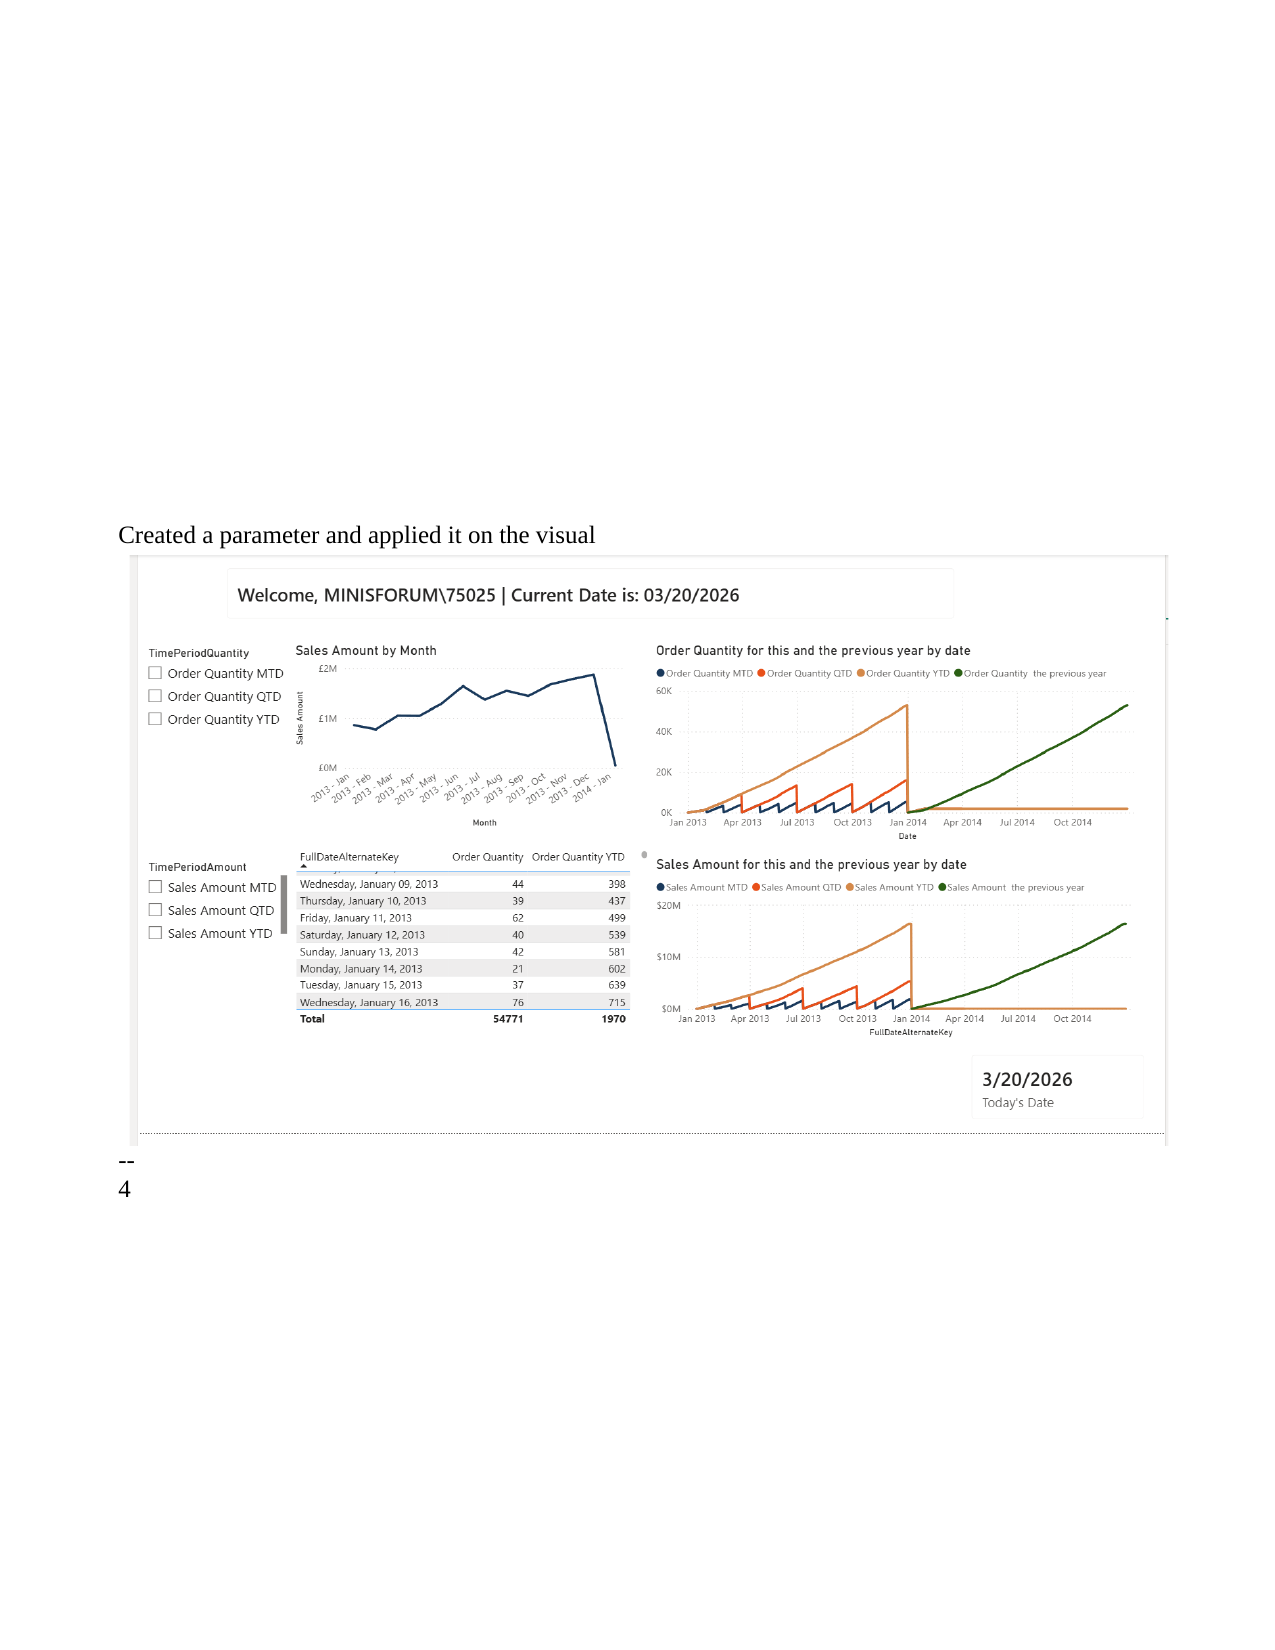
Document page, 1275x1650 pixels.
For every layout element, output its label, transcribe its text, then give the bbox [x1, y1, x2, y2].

picture [129, 555, 1169, 1146]
text Created a parameter and applied it on the visual [118, 521, 1157, 549]
text 4 [118, 1174, 1157, 1203]
text -- [118, 1055, 1157, 1174]
